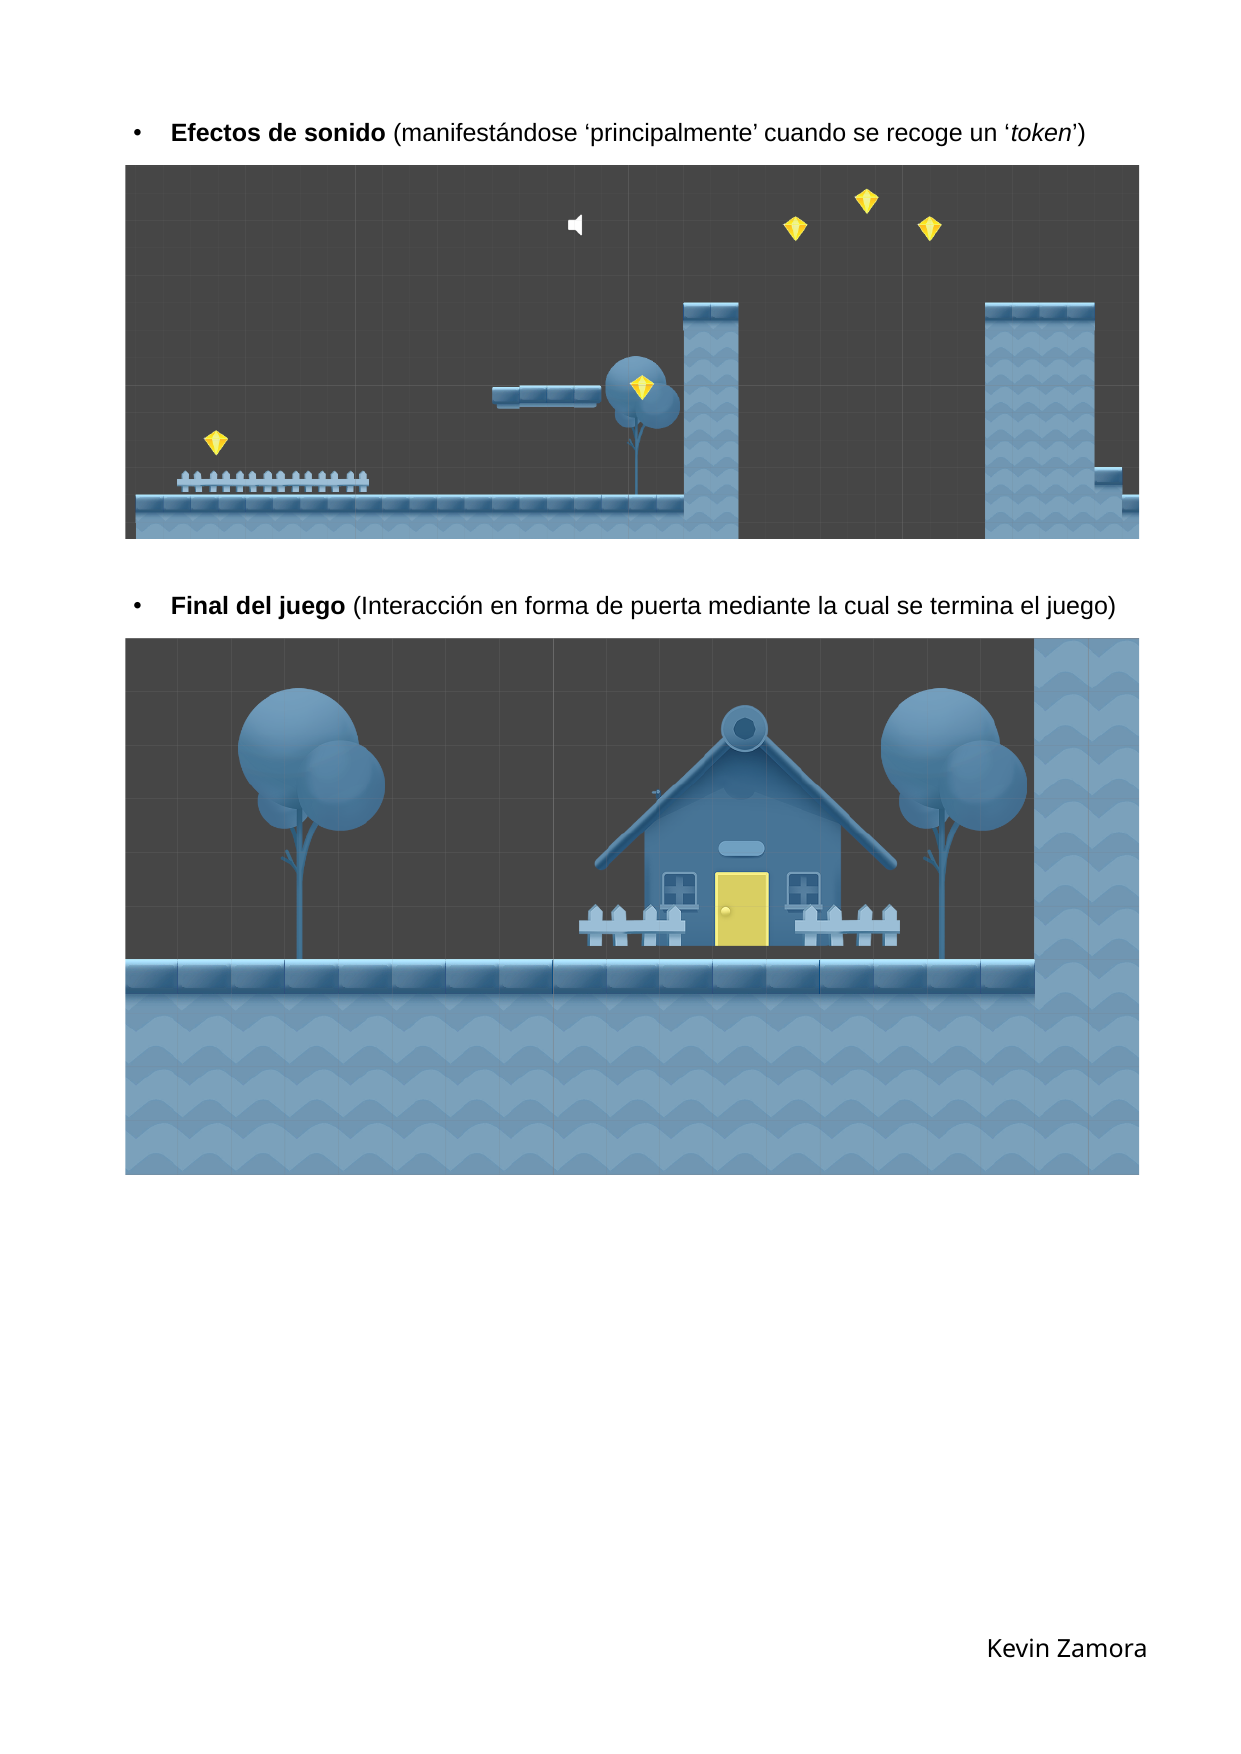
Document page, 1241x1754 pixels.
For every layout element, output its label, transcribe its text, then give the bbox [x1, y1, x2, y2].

picture [125, 638, 1140, 1175]
picture [125, 165, 1140, 539]
list Final del juego (Interacción en forma de puerta mediante la cual se termina el juego) [133, 591, 1147, 620]
list Efectos de sonido (manifestándose ‘principalmente’ cuando se recoge un ‘token’) [133, 118, 1147, 147]
